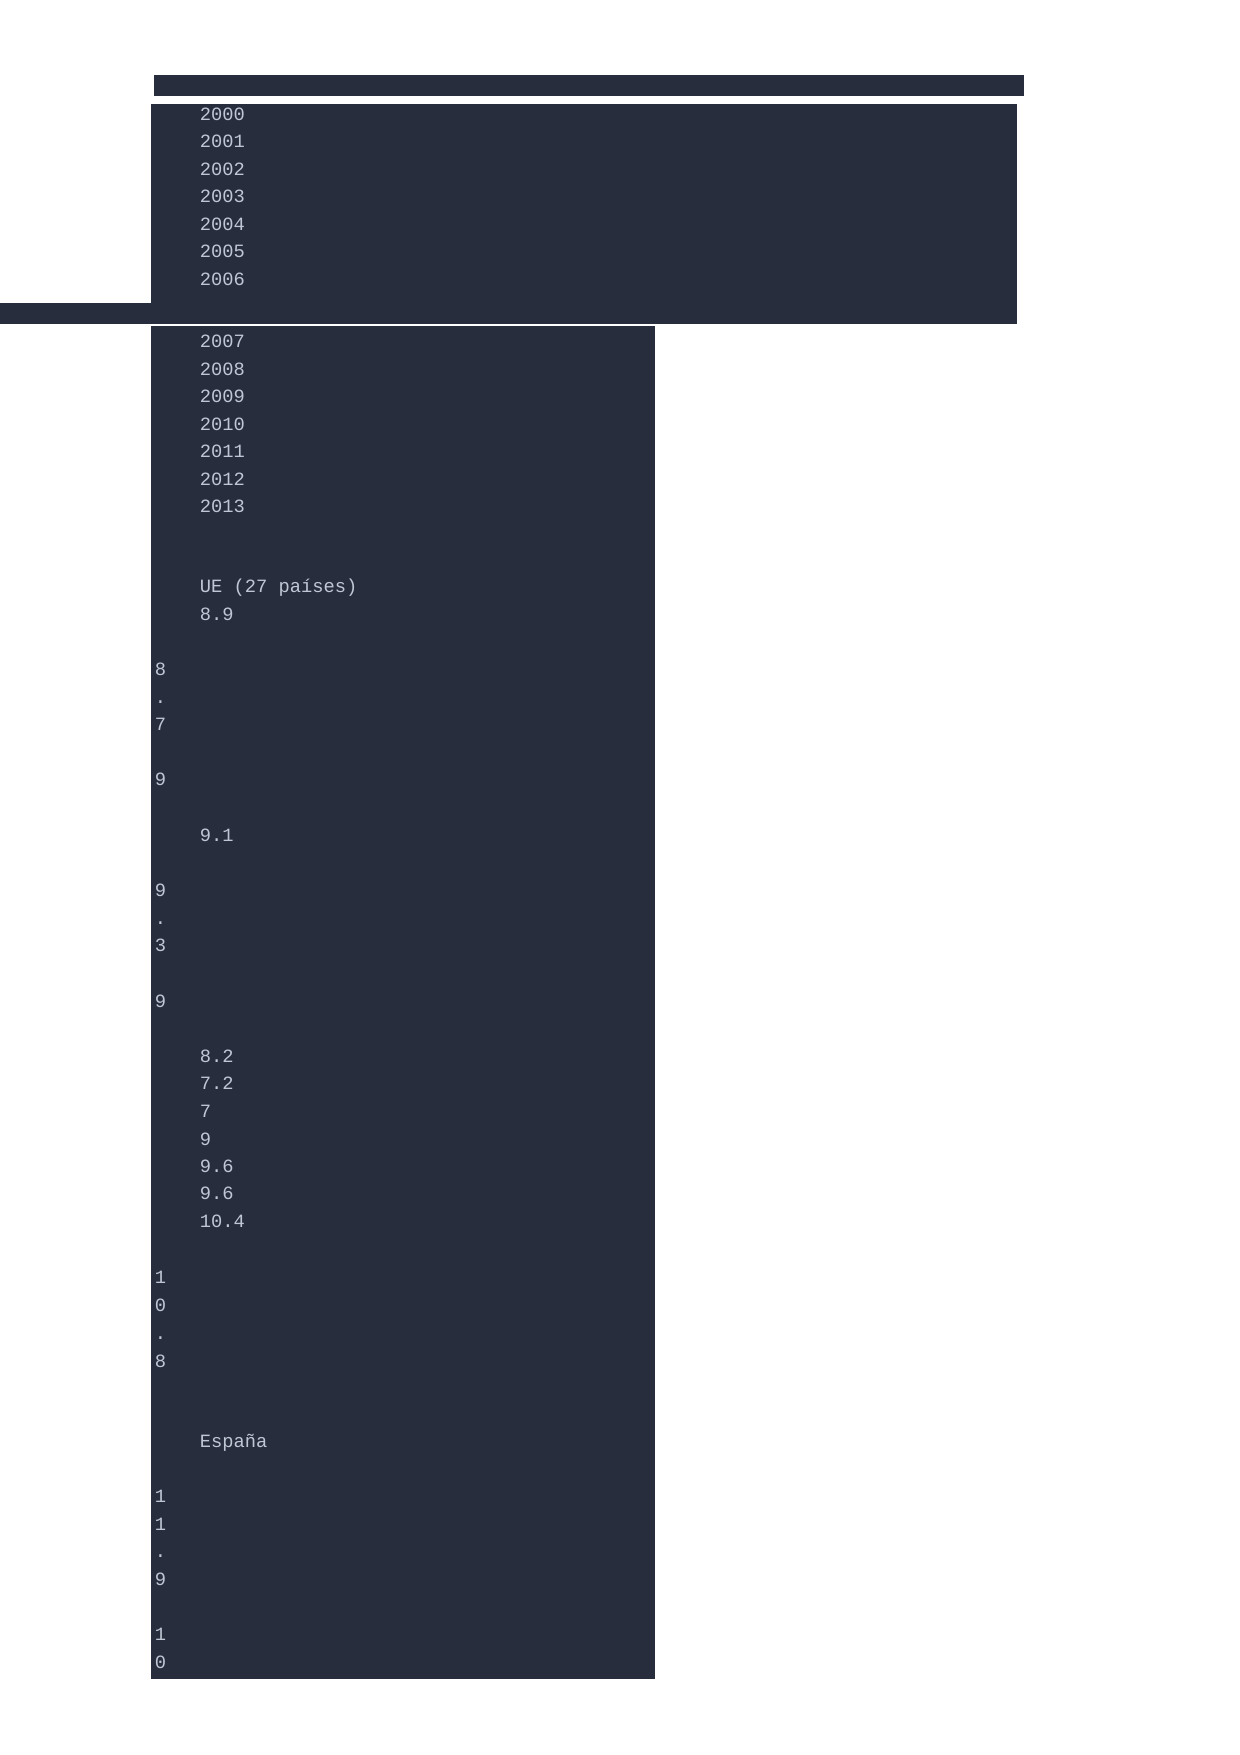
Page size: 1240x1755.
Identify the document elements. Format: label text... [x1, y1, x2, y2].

table_header 2000 2001 2002 2003 2004 2005 2006 [151, 104, 1017, 303]
table_header 2007 2008 2009 2010 2011 2012 2013 UE (27 países) 8.9 8.7 9 9.1 9.3 9 8.2 7.2 7 9 9.6 9.6 10.4 10.8 España 11.9 10 [151, 326, 655, 1679]
